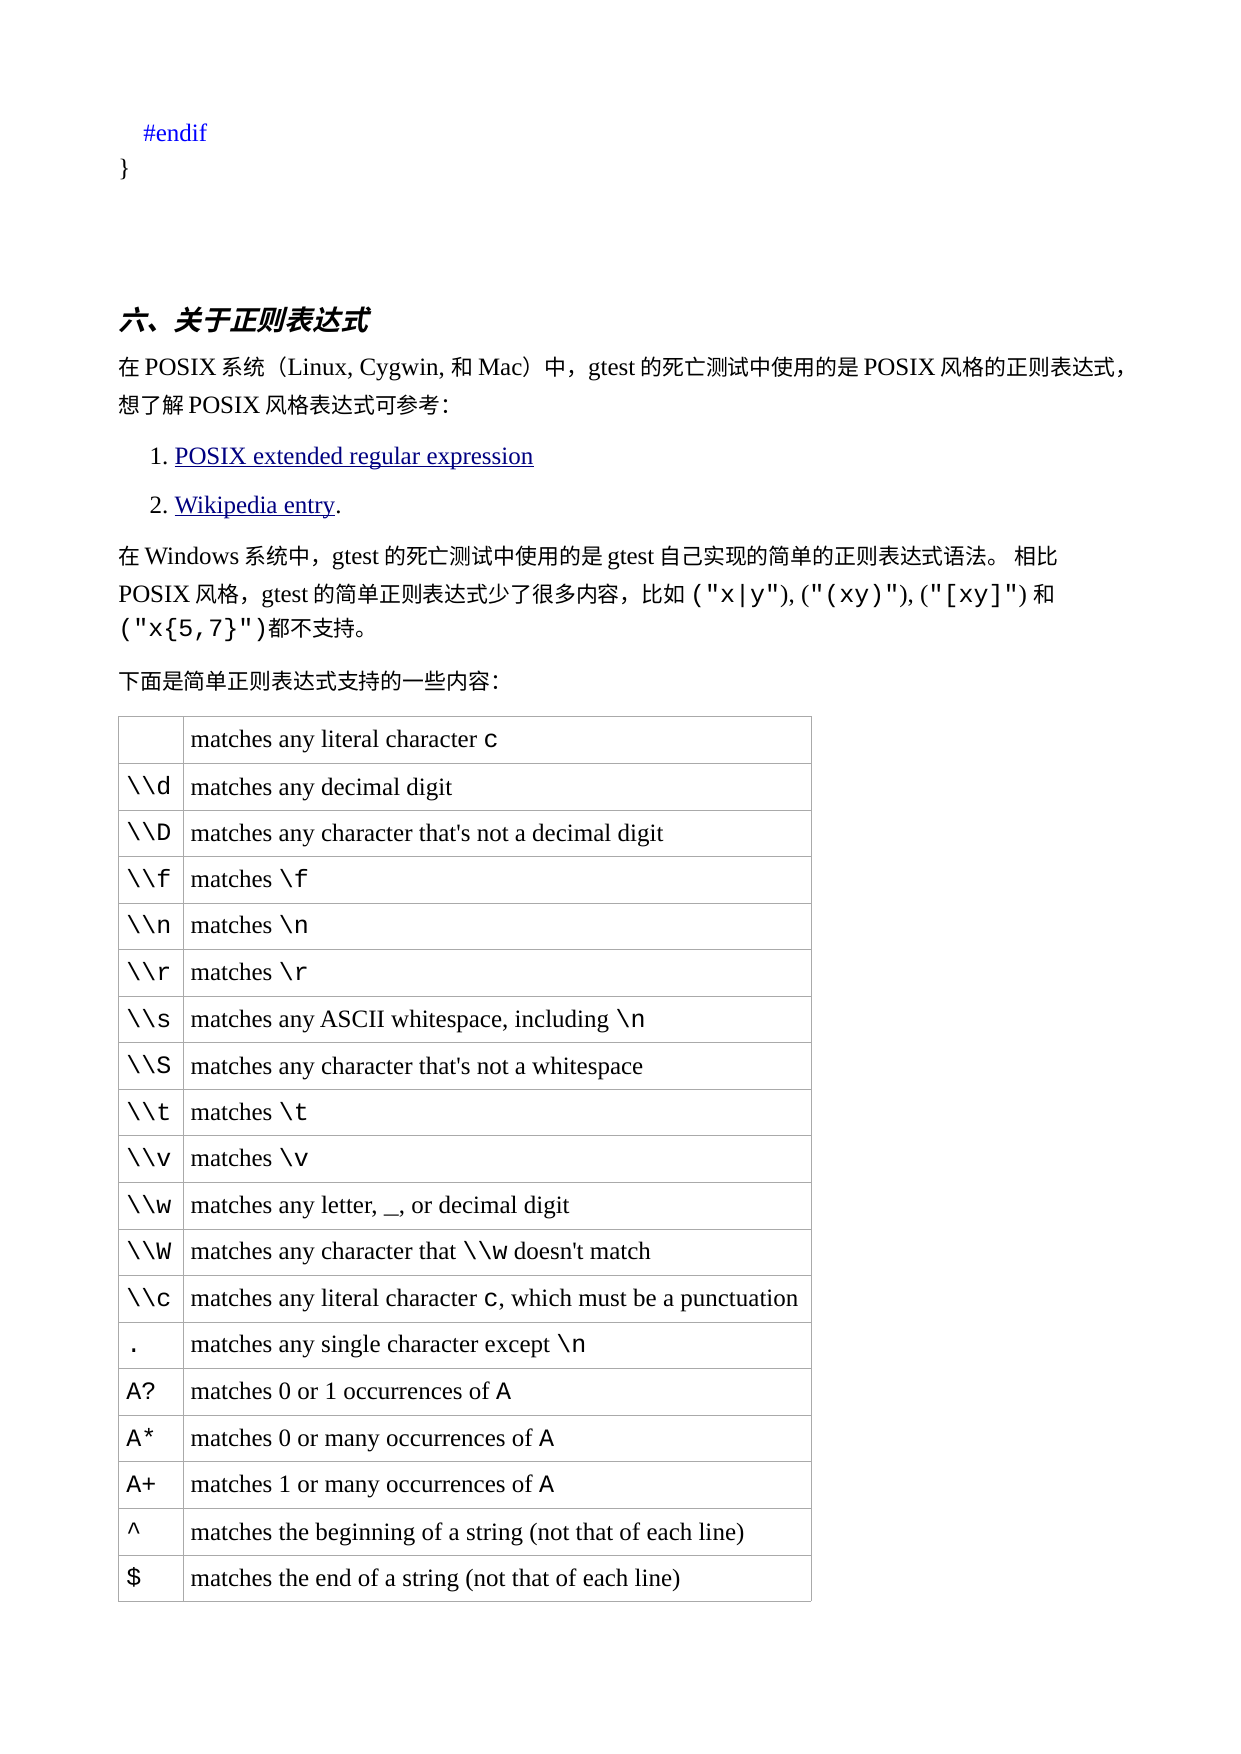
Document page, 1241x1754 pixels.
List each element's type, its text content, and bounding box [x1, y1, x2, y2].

table_cell matches any single character except \n [184, 1323, 811, 1368]
table_cell \\D [119, 811, 183, 856]
table_header [119, 717, 183, 763]
table_cell matches any character that \\w doesn't match [184, 1230, 811, 1275]
table_cell matches any literal character c, which must be a punctuation [184, 1276, 811, 1322]
table_cell \\S [119, 1043, 183, 1089]
table_cell A* [119, 1416, 183, 1461]
table_cell matches 1 or many occurrences of A [184, 1462, 811, 1508]
text #endif } [118, 118, 1122, 181]
table_cell matches any character that's not a whitespace [184, 1043, 811, 1089]
subtitle 六、关于正则表达式 [118, 298, 1122, 338]
table_cell ^ [119, 1509, 183, 1554]
table_cell matches 0 or 1 occurrences of A [184, 1369, 811, 1415]
table_cell \\f [119, 857, 183, 903]
table_cell \\n [119, 904, 183, 949]
table_cell \\W [119, 1230, 183, 1275]
table_cell matches \t [184, 1090, 811, 1135]
table_cell \\t [119, 1090, 183, 1135]
table_cell A+ [119, 1462, 183, 1508]
table_cell \\d [119, 764, 183, 809]
table_cell matches the end of a string (not that of each line) [184, 1556, 811, 1601]
table_cell matches any character that's not a decimal digit [184, 811, 811, 856]
table_cell matches 0 or many occurrences of A [184, 1416, 811, 1461]
table_cell matches the beginning of a string (not that of each line) [184, 1509, 811, 1554]
table_cell $ [119, 1556, 183, 1601]
text 1. POSIX extended regular expression [118, 441, 1122, 469]
table_cell \\c [119, 1276, 183, 1322]
table_cell \\v [119, 1136, 183, 1182]
table_header matches any literal character c [184, 717, 811, 763]
table_cell \\s [119, 997, 183, 1042]
table_cell matches \v [184, 1136, 811, 1182]
text 2. Wikipedia entry. [118, 490, 1122, 518]
table_cell . [119, 1323, 183, 1368]
table_cell matches any decimal digit [184, 764, 811, 809]
table_cell A? [119, 1369, 183, 1415]
text 下面是简单正则表达式支持的一些内容： [118, 664, 1122, 696]
table_cell \\r [119, 950, 183, 996]
table_cell \\w [119, 1183, 183, 1228]
table_cell matches any letter, _, or decimal digit [184, 1183, 811, 1228]
table_cell matches any ASCII whitespace, including \n [184, 997, 811, 1042]
text 在Windows系统中，gtest的死亡测试中使用的是gtest自己实现的简单的正则表达式语法。 相比POSIX风格，gtest的简单正则表达式少了很多内容，比如 ("x|y"), ("(xy)"), ("[xy]") 和("x{5,7}")都不支持。 [118, 539, 1122, 644]
text 在POSIX系统（Linux, Cygwin, 和 Mac）中，gtest的死亡测试中使用的是POSIX风格的正则表达式，想了解POSIX风格表达式可参考： [118, 350, 1122, 420]
table_cell matches \n [184, 904, 811, 949]
table_cell matches \r [184, 950, 811, 996]
table_cell matches \f [184, 857, 811, 903]
